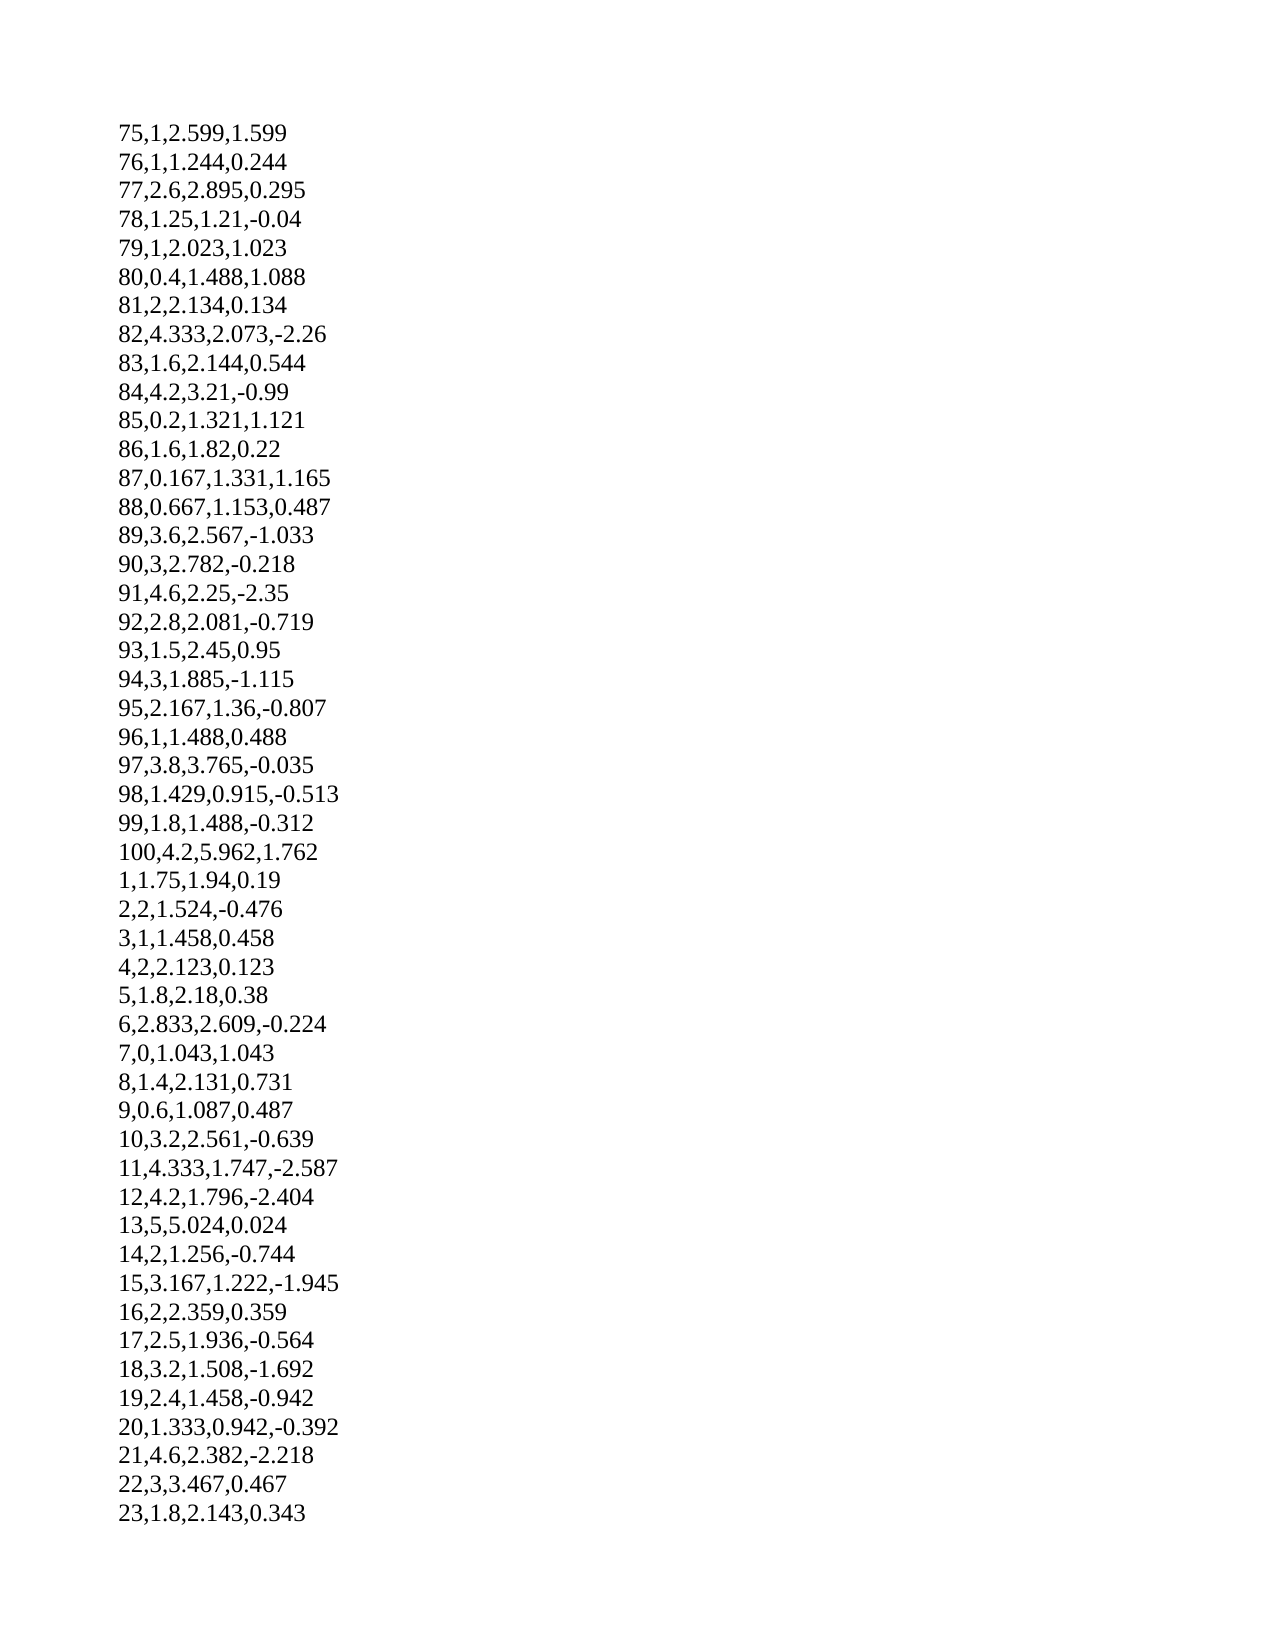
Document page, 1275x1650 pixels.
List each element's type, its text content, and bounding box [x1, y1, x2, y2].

text 97,3.8,3.765,-0.035 [118, 751, 1157, 779]
text 10,3.2,2.561,-0.639 [118, 1124, 1157, 1153]
text 78,1.25,1.21,-0.04 [118, 204, 1157, 233]
text 4,2,2.123,0.123 [118, 952, 1157, 981]
text 82,4.333,2.073,-2.26 [118, 319, 1157, 348]
text 1,1.75,1.94,0.19 [118, 866, 1157, 894]
text 81,2,2.134,0.134 [118, 291, 1157, 319]
text 80,0.4,1.488,1.088 [118, 262, 1157, 291]
text 75,1,2.599,1.599 [118, 118, 1157, 147]
text 19,2.4,1.458,-0.942 [118, 1383, 1157, 1412]
text 14,2,1.256,-0.744 [118, 1239, 1157, 1268]
text 22,3,3.467,0.467 [118, 1469, 1157, 1498]
text 8,1.4,2.131,0.731 [118, 1067, 1157, 1096]
text 3,1,1.458,0.458 [118, 923, 1157, 952]
text 95,2.167,1.36,-0.807 [118, 693, 1157, 722]
text 16,2,2.359,0.359 [118, 1297, 1157, 1326]
text 7,0,1.043,1.043 [118, 1038, 1157, 1067]
text 15,3.167,1.222,-1.945 [118, 1268, 1157, 1297]
text 11,4.333,1.747,-2.587 [118, 1153, 1157, 1182]
text 90,3,2.782,-0.218 [118, 549, 1157, 578]
text 93,1.5,2.45,0.95 [118, 636, 1157, 664]
text 17,2.5,1.936,-0.564 [118, 1326, 1157, 1354]
text 83,1.6,2.144,0.544 [118, 348, 1157, 377]
text 13,5,5.024,0.024 [118, 1211, 1157, 1239]
text 23,1.8,2.143,0.343 [118, 1498, 1157, 1527]
text 6,2.833,2.609,-0.224 [118, 1009, 1157, 1038]
text 76,1,1.244,0.244 [118, 147, 1157, 176]
text 12,4.2,1.796,-2.404 [118, 1182, 1157, 1211]
text 87,0.167,1.331,1.165 [118, 463, 1157, 492]
text 99,1.8,1.488,-0.312 [118, 808, 1157, 837]
text 5,1.8,2.18,0.38 [118, 981, 1157, 1009]
text 96,1,1.488,0.488 [118, 722, 1157, 751]
text 89,3.6,2.567,-1.033 [118, 521, 1157, 549]
text 92,2.8,2.081,-0.719 [118, 607, 1157, 636]
text 18,3.2,1.508,-1.692 [118, 1354, 1157, 1383]
text 88,0.667,1.153,0.487 [118, 492, 1157, 521]
text 21,4.6,2.382,-2.218 [118, 1441, 1157, 1469]
text 9,0.6,1.087,0.487 [118, 1096, 1157, 1124]
text 86,1.6,1.82,0.22 [118, 434, 1157, 463]
text 100,4.2,5.962,1.762 [118, 837, 1157, 866]
text 91,4.6,2.25,-2.35 [118, 578, 1157, 607]
text 20,1.333,0.942,-0.392 [118, 1412, 1157, 1441]
text 85,0.2,1.321,1.121 [118, 406, 1157, 434]
text 2,2,1.524,-0.476 [118, 894, 1157, 923]
text 94,3,1.885,-1.115 [118, 664, 1157, 693]
text 77,2.6,2.895,0.295 [118, 176, 1157, 204]
text 84,4.2,3.21,-0.99 [118, 377, 1157, 406]
text 98,1.429,0.915,-0.513 [118, 779, 1157, 808]
text 79,1,2.023,1.023 [118, 233, 1157, 262]
